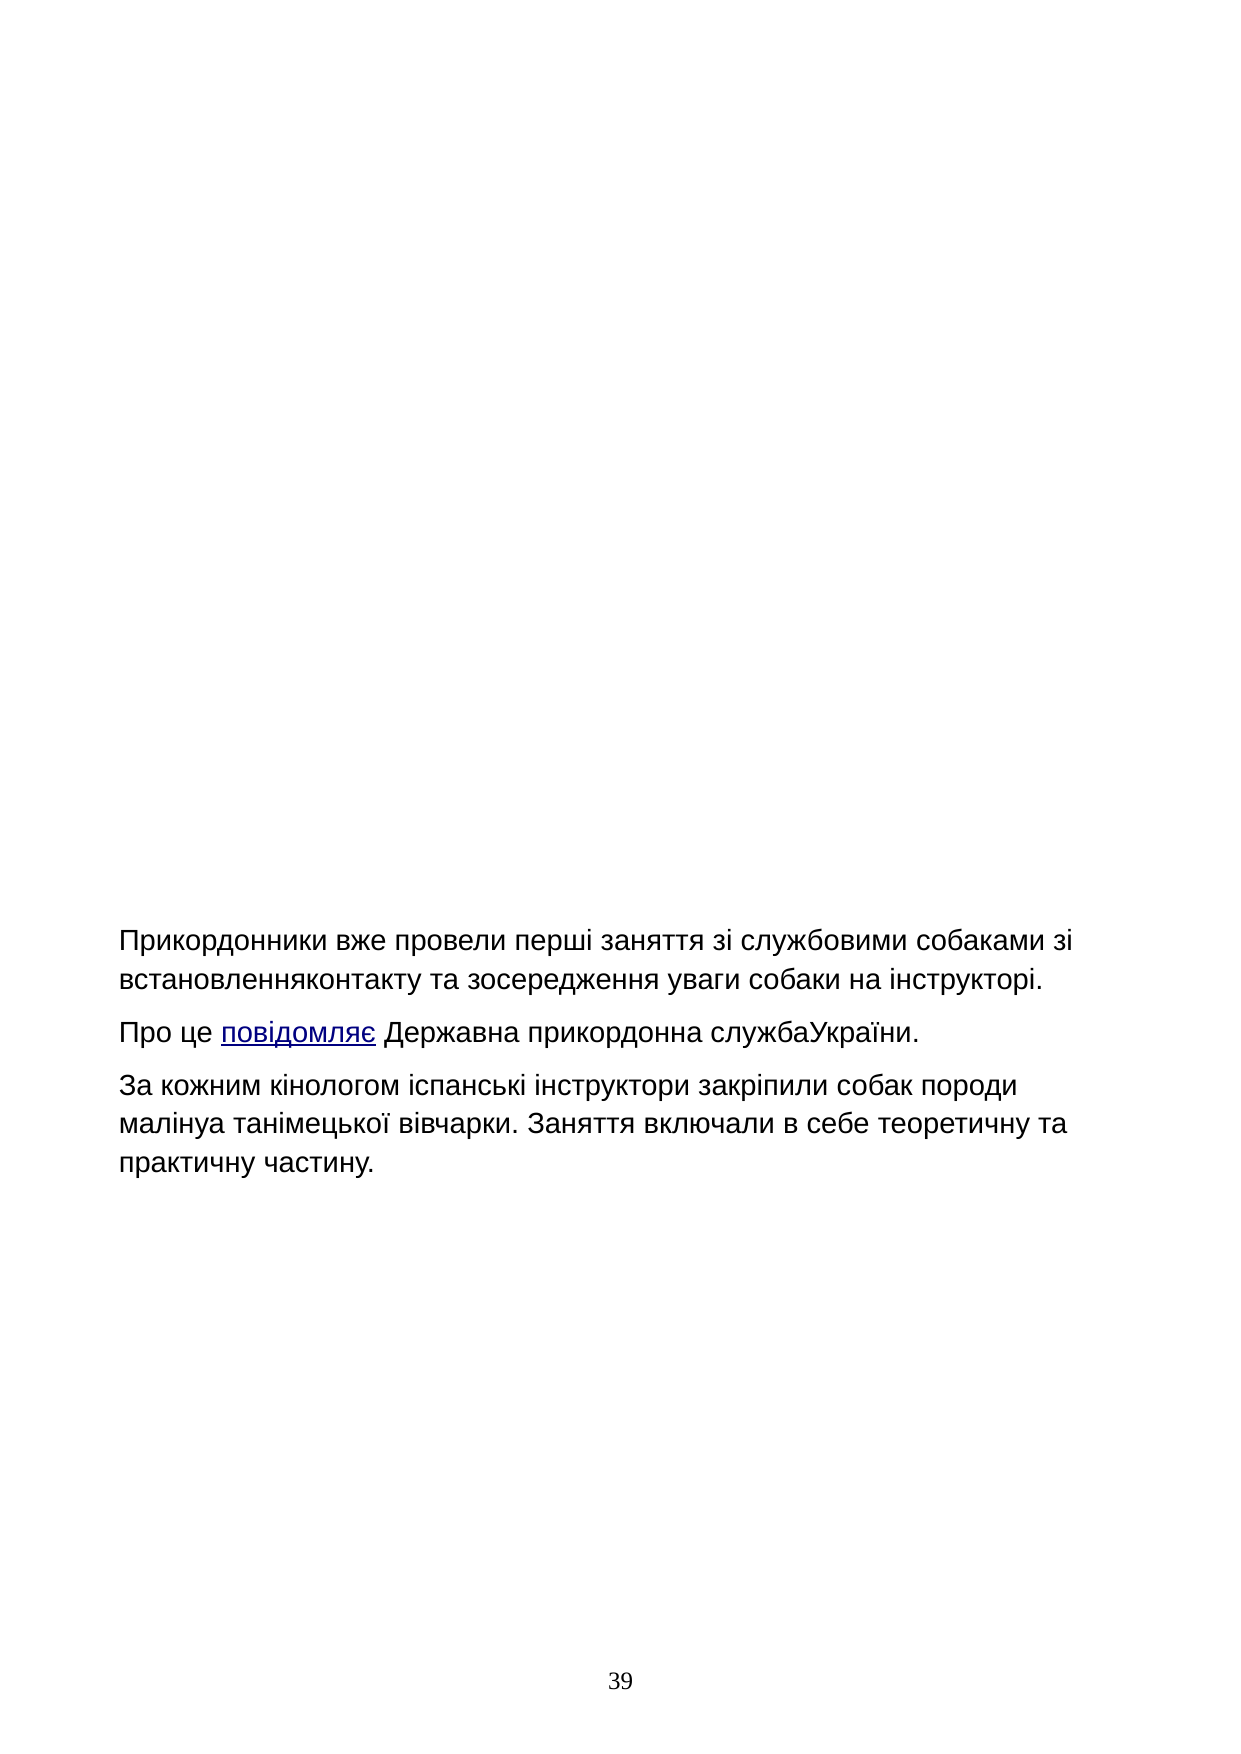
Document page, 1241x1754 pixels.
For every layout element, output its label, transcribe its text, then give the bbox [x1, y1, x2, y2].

text Прикордонники вже провели перші заняття зі службовими собаками зі встановленняконтакту та зосередження уваги собаки на інструкторі. [118, 923, 1122, 995]
text Про це повідомляє Державна прикордонна службаУкраїни. [118, 1015, 1122, 1048]
text За кожним кінологом іспанські інструктори закріпили собак породи малінуа танімецької вівчарки. Заняття включали в себе теоретичну та практичну частину. [118, 1068, 1122, 1178]
